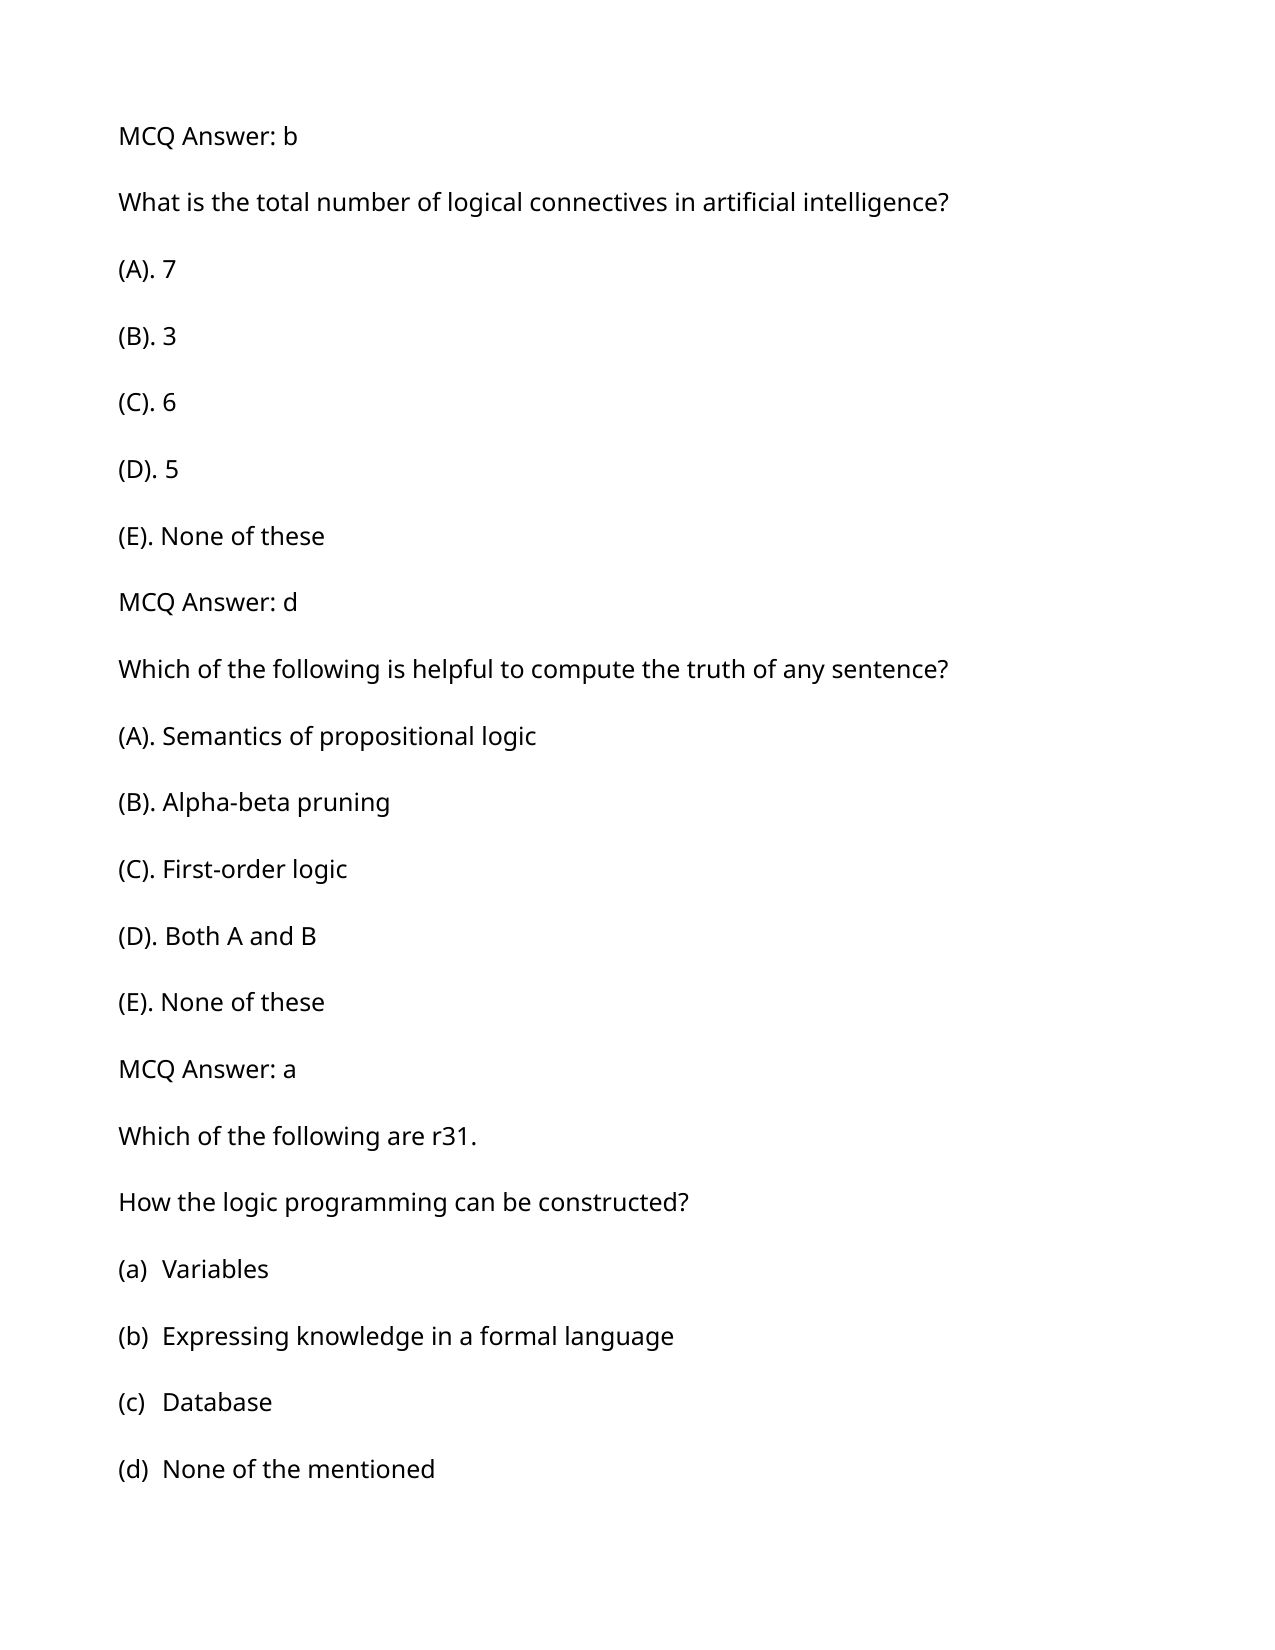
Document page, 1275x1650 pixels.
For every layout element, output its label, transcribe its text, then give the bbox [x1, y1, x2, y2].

text (c) Database [118, 1385, 1157, 1419]
text (A). Semantics of propositional logic [118, 718, 1157, 752]
text What is the total number of logical connectives in artificial intelligence? [118, 185, 1157, 219]
text How the logic programming can be constructed? [118, 1185, 1157, 1219]
text MCQ Answer: d [118, 585, 1157, 619]
text (d) None of the mentioned [118, 1451, 1157, 1486]
text (E). None of these [118, 518, 1157, 552]
text (b) Expressing knowledge in a formal language [118, 1318, 1157, 1352]
text MCQ Answer: b [118, 118, 1157, 152]
text (B). 3 [118, 318, 1157, 352]
text (E). None of these [118, 985, 1157, 1019]
text (a) Variables [118, 1251, 1157, 1286]
text (C). First-order logic [118, 851, 1157, 886]
text (B). Alpha-beta pruning [118, 785, 1157, 819]
text Which of the following is helpful to compute the truth of any sentence? [118, 651, 1157, 686]
text Which of the following are r31. [118, 1118, 1157, 1152]
text (D). Both A and B [118, 918, 1157, 952]
text (C). 6 [118, 385, 1157, 419]
text (A). 7 [118, 251, 1157, 286]
text (D). 5 [118, 451, 1157, 486]
text MCQ Answer: a [118, 1051, 1157, 1086]
